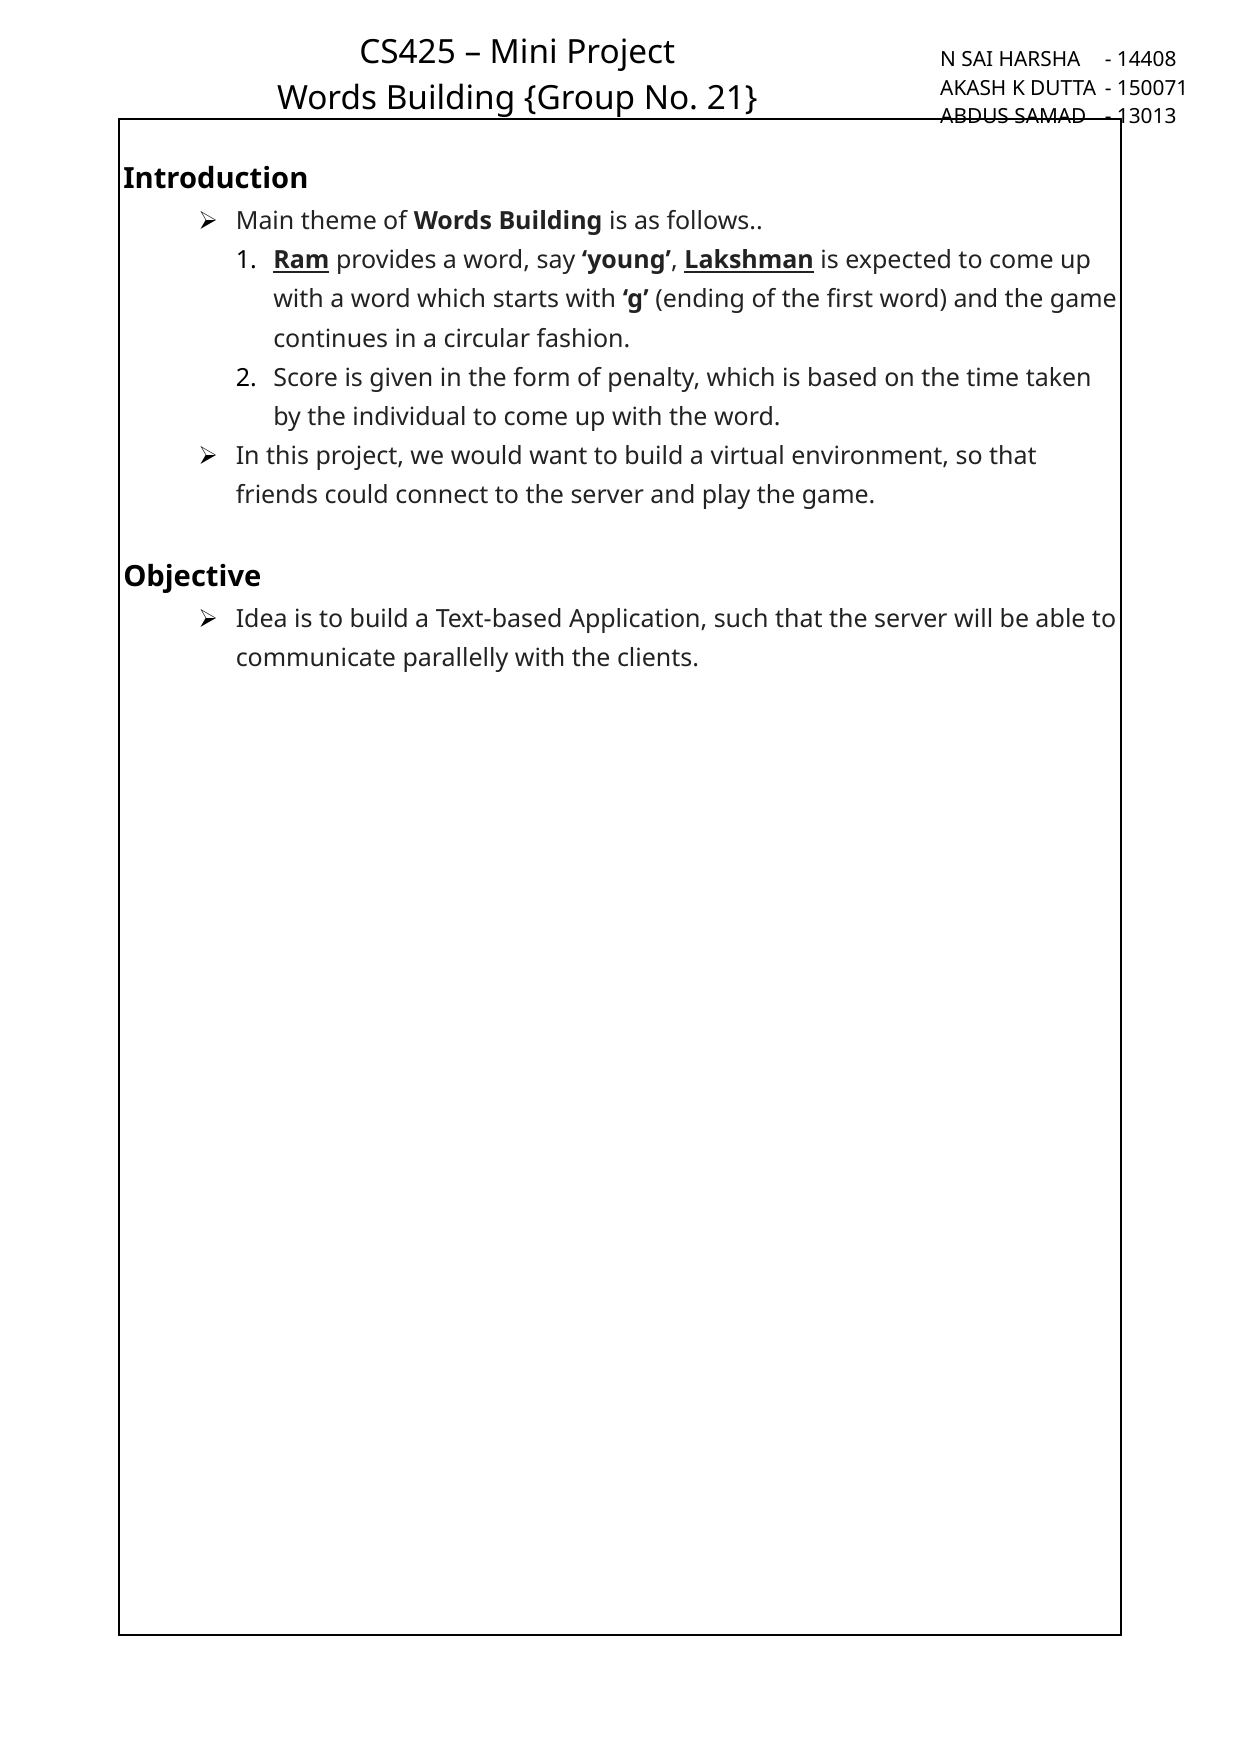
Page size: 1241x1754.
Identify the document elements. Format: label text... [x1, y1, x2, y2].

list Score is given in the form of penalty, which is based on the time taken by the individual to come up with the word. [236, 359, 1117, 433]
list Main theme of Words Building is as follows.. [198, 203, 1117, 237]
text Objective [123, 555, 1117, 595]
list In this project, we would want to build a virtual environment, so that friends could connect to the server and play the game. [198, 438, 1117, 550]
list Ram provides a word, say ‘young’, Lakshman is expected to come up with a word which starts with ‘g’ (ending of the first word) and the game continues in a circular fashion. [236, 242, 1117, 354]
list Idea is to build a Text-based Application, such that the server will be able to communicate parallelly with the clients. [198, 601, 1117, 674]
text Introduction [123, 157, 1117, 197]
